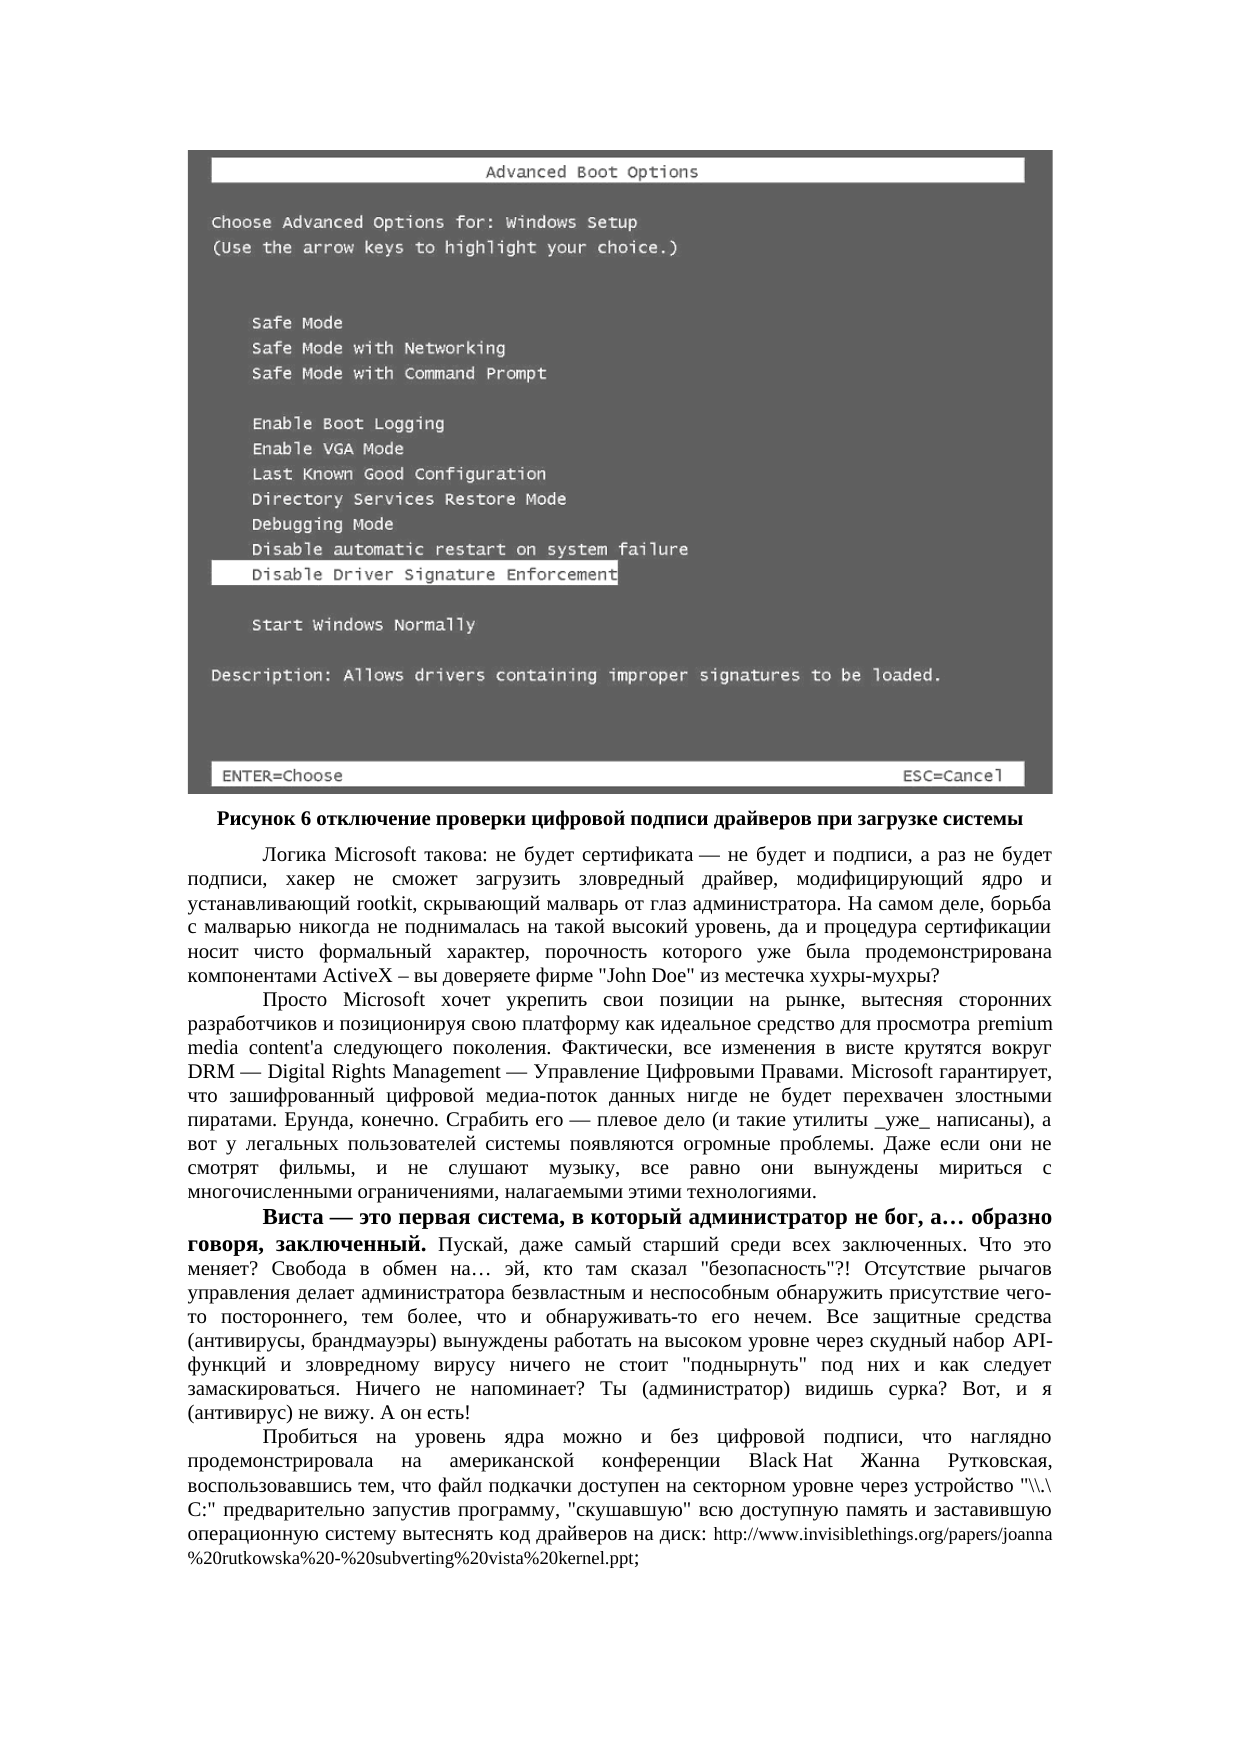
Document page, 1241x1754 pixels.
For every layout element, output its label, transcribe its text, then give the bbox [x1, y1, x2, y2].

text Просто Microsoft хочет укрепить свои позиции на рынке, вытесняя сторонних разработчиков и позиционируя свою платформу как идеальное средство для просмотра premium media content'а следующего поколения. Фактически, все изменения в висте крутятся вокруг DRM — Digital Rights Management — Управление Цифровыми Правами. Microsoft гарантирует, что зашифрованный цифровой медиа-поток данных нигде не будет перехвачен злостными пиратами. Ерунда, конечно. Сграбить его — плевое дело (и такие утилиты _уже_ написаны), а вот у легальных пользователей системы появляются огромные проблемы. Даже если они не смотрят фильмы, и не слушают музыку, все равно они вынуждены мириться с многочисленными ограничениями, налагаемыми этими технологиями. [187, 987, 1053, 1203]
text Рисунок 6 отключение проверки цифровой подписи драйверов при загрузке системы [187, 806, 1053, 830]
text Пробиться на уровень ядра можно и без цифровой подписи, что наглядно продемонстрировала на американской конференции Black Hat Жанна Рутковская, воспользовавшись тем, что файл подкачки доступен на секторном уровне через устройство "\\.\C:" предварительно запустив программу, "скушавшую" всю доступную память и заставившую операционную систему вытеснять код драйверов на диск: http://www.invisiblethings.org/papers/joanna%20rutkowska%20-%20subverting%20vista%20kernel.ppt; [187, 1424, 1053, 1569]
text Логика Microsoft такова: не будет сертификата — не будет и подписи, а раз не будет подписи, хакер не сможет загрузить зловредный драйвер, модифицирующий ядро и устанавливающий rootkit, скрывающий малварь от глаз администратора. На самом деле, борьба с малварью никогда не поднималась на такой высокий уровень, да и процедура сертификации носит чисто формальный характер, порочность которого уже была продемонстрирована компонентами ActiveX – вы доверяете фирме "John Doe" из местечка хухры-мухры? [187, 842, 1053, 987]
picture [187, 150, 1053, 794]
text Виста — это первая система, в который администратор не бог, а… образно говоря, заключенный. Пускай, даже самый старший среди всех заключенных. Что это меняет? Свобода в обмен на… эй, кто там сказал "безопасность"?! Отсутствие рычагов управления делает администратора безвластным и неспособным обнаружить присутствие чего-то постороннего, тем более, что и обнаруживать-то его нечем. Все защитные средства (антивирусы, брандмауэры) вынуждены работать на высоком уровне через скудный набор API-функций и зловредному вирусу ничего не стоит "поднырнуть" под них и как следует замаскироваться. Ничего не напоминает? Ты (администратор) видишь сурка? Вот, и я (антивирус) не вижу. А он есть! [187, 1203, 1053, 1424]
